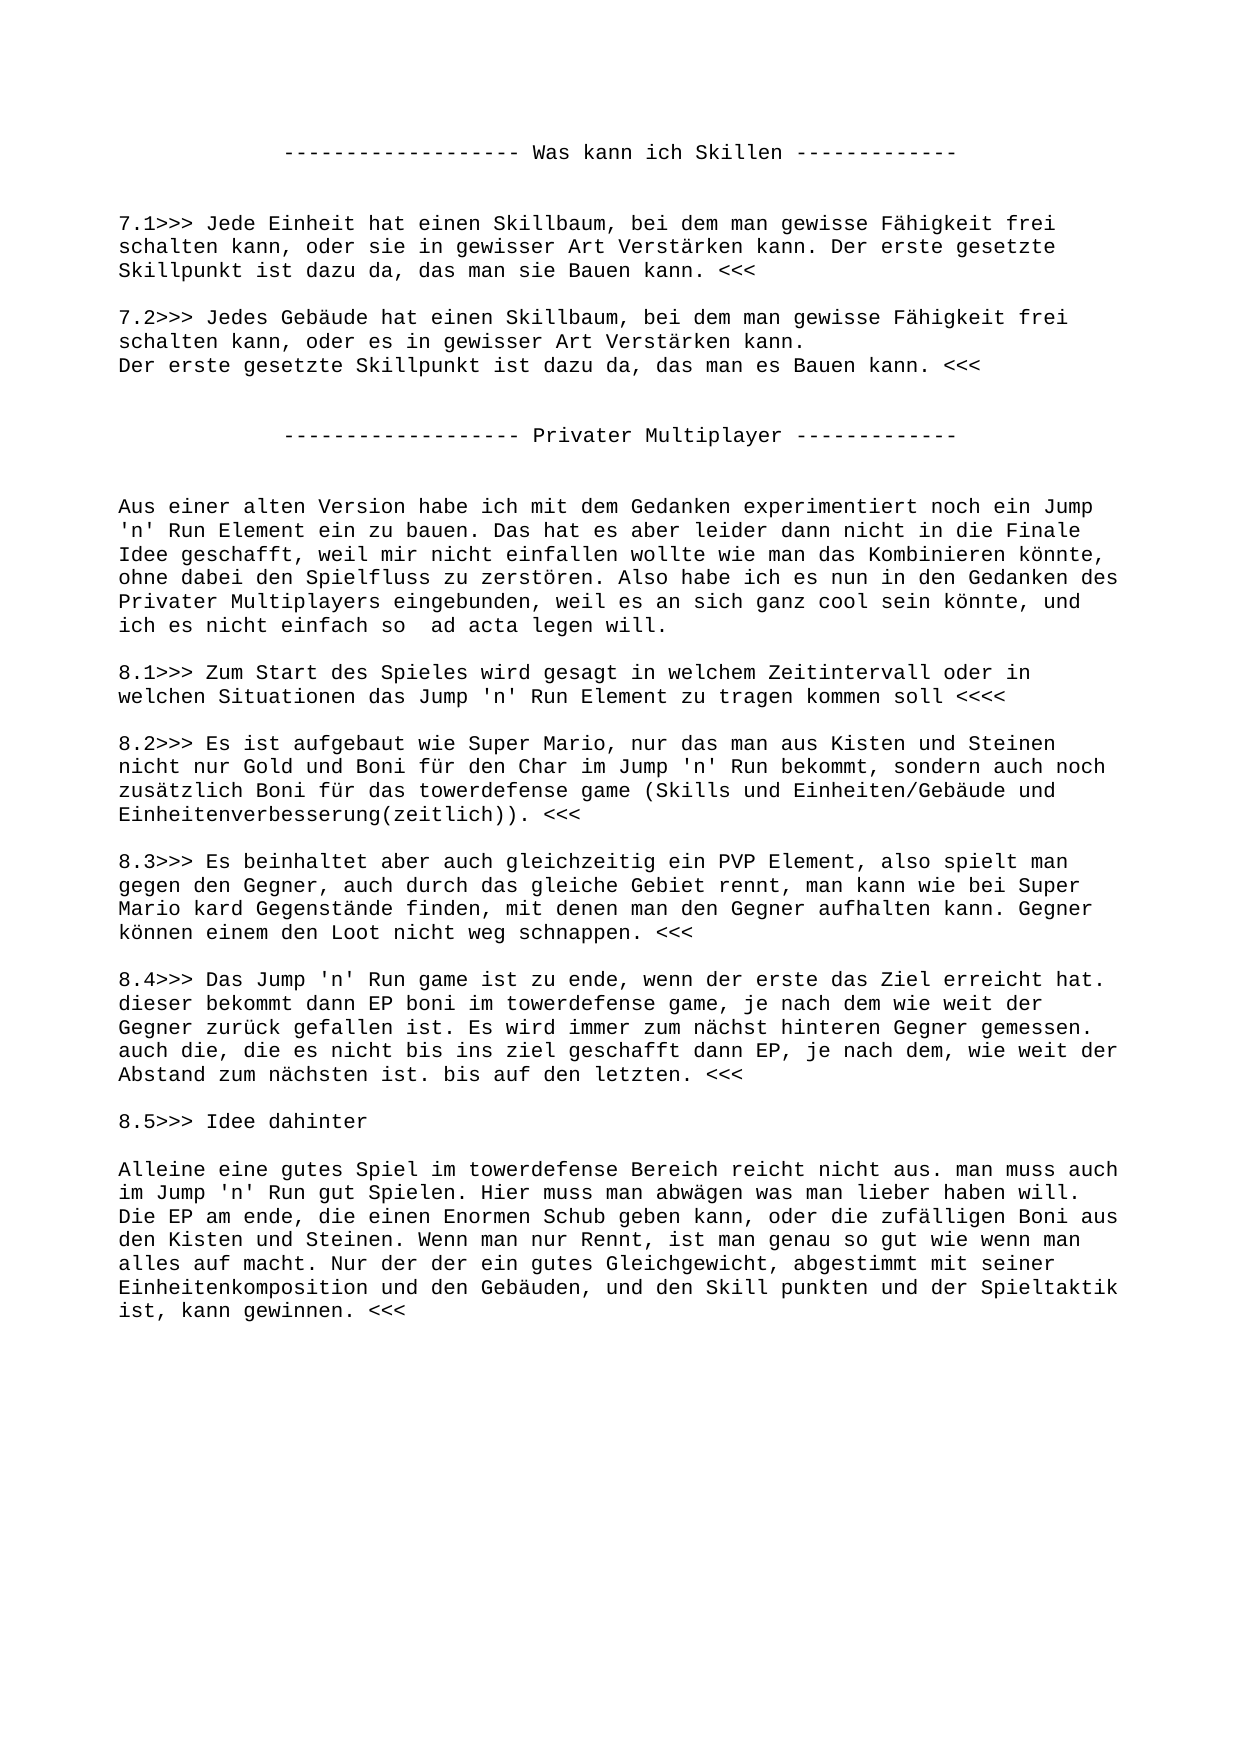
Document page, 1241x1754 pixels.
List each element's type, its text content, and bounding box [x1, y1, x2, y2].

text ------------------- Was kann ich Skillen ------------- [118, 142, 1122, 165]
text 8.2>>> Es ist aufgebaut wie Super Mario, nur das man aus Kisten und Steinen nicht nur Gold und Boni für den Char im Jump 'n' Run bekommt, sondern auch noch zusätzlich Boni für das towerdefense game (Skills und Einheiten/Gebäude und Einheitenverbesserung(zeitlich)). <<< [118, 733, 1122, 827]
text Aus einer alten Version habe ich mit dem Gedanken experimentiert noch ein Jump 'n' Run Element ein zu bauen. Das hat es aber leider dann nicht in die Finale Idee geschafft, weil mir nicht einfallen wollte wie man das Kombinieren könnte, ohne dabei den Spielfluss zu zerstören. Also habe ich es nun in den Gedanken des Privater Multiplayers eingebunden, weil es an sich ganz cool sein könnte, und ich es nicht einfach so ad acta legen will. [118, 496, 1122, 638]
text 7.2>>> Jedes Gebäude hat einen Skillbaum, bei dem man gewisse Fähigkeit frei schalten kann, oder es in gewisser Art Verstärken kann. [118, 307, 1122, 354]
text ------------------- Privater Multiplayer ------------- [118, 426, 1122, 449]
text 7.1>>> Jede Einheit hat einen Skillbaum, bei dem man gewisse Fähigkeit frei schalten kann, oder sie in gewisser Art Verstärken kann. Der erste gesetzte Skillpunkt ist dazu da, das man sie Bauen kann. <<< [118, 213, 1122, 284]
text 8.3>>> Es beinhaltet aber auch gleichzeitig ein PVP Element, also spielt man gegen den Gegner, auch durch das gleiche Gebiet rennt, man kann wie bei Super Mario kard Gegenstände finden, mit denen man den Gegner aufhalten kann. Gegner können einem den Loot nicht weg schnappen. <<< [118, 851, 1122, 946]
text Alleine eine gutes Spiel im towerdefense Bereich reicht nicht aus. man muss auch im Jump 'n' Run gut Spielen. Hier muss man abwägen was man lieber haben will. Die EP am ende, die einen Enormen Schub geben kann, oder die zufälligen Boni aus den Kisten und Steinen. Wenn man nur Rennt, ist man genau so gut wie wenn man alles auf macht. Nur der der ein gutes Gleichgewicht, abgestimmt mit seiner Einheitenkomposition und den Gebäuden, und den Skill punkten und der Spieltaktik ist, kann gewinnen. <<< [118, 1158, 1122, 1324]
text 8.4>>> Das Jump 'n' Run game ist zu ende, wenn der erste das Ziel erreicht hat. dieser bekommt dann EP boni im towerdefense game, je nach dem wie weit der Gegner zurück gefallen ist. Es wird immer zum nächst hinteren Gegner gemessen. auch die, die es nicht bis ins ziel geschafft dann EP, je nach dem, wie weit der Abstand zum nächsten ist. bis auf den letzten. <<< [118, 969, 1122, 1088]
text 8.5>>> Idee dahinter [118, 1111, 1122, 1135]
text Der erste gesetzte Skillpunkt ist dazu da, das man es Bauen kann. <<< [118, 354, 1122, 378]
text 8.1>>> Zum Start des Spieles wird gesagt in welchem Zeitintervall oder in welchen Situationen das Jump 'n' Run Element zu tragen kommen soll <<<< [118, 662, 1122, 709]
